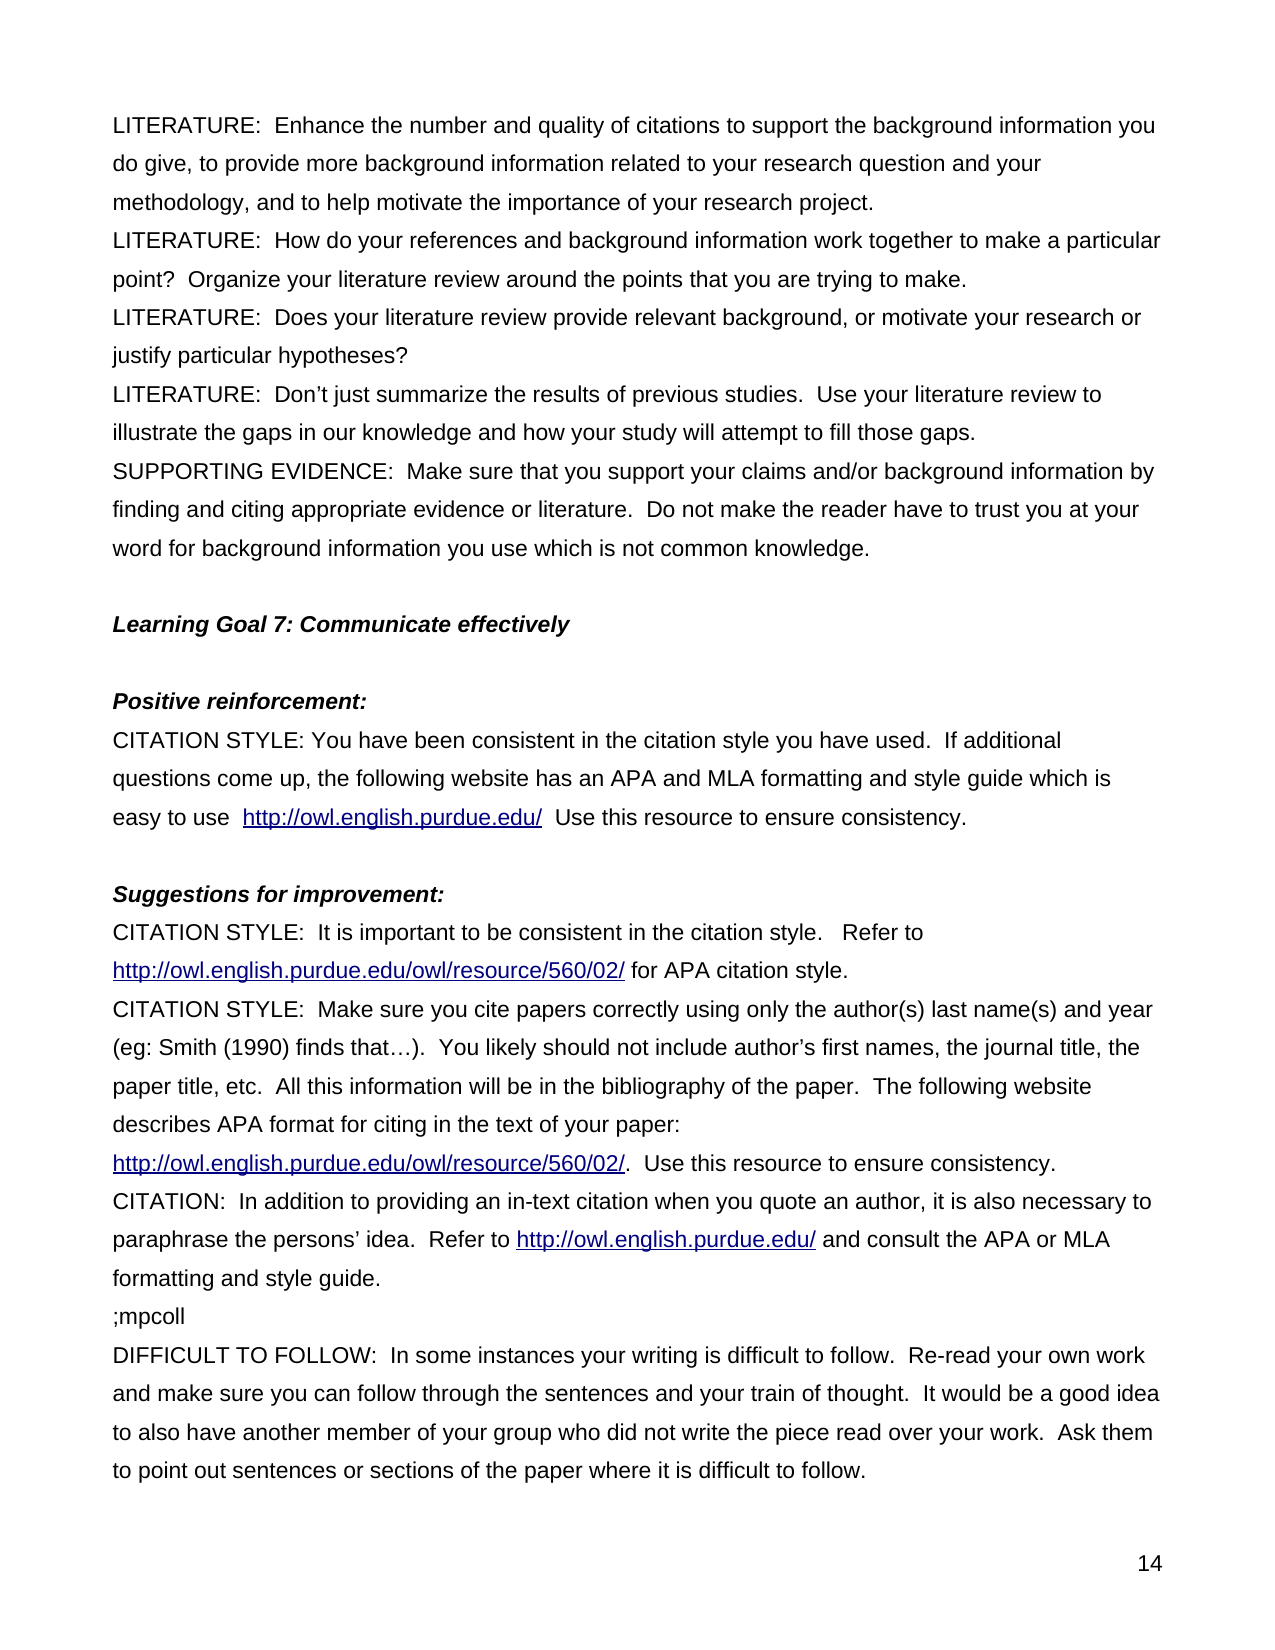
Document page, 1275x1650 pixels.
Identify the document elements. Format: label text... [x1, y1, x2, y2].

text LITERATURE: Don’t just summarize the results of previous studies. Use your literature review to illustrate the gaps in our knowledge and how your study will attempt to fill those gaps. [112, 382, 1162, 446]
text CITATION: In addition to providing an in-text citation when you quote an author, it is also necessary to paraphrase the persons’ idea. Refer to http://owl.english.purdue.edu/ and consult the APA or MLA formatting and style guide. [112, 1189, 1162, 1291]
text LITERATURE: Does your literature review provide relevant background, or motivate your research or justify particular hypotheses? [112, 305, 1162, 369]
text LITERATURE: Enhance the number and quality of citations to support the background information you do give, to provide more background information related to your research question and your methodology, and to help motivate the importance of your research project. [112, 112, 1162, 215]
text LITERATURE: How do your references and background information work together to make a particular point? Organize your literature review around the points that you are trying to make. [112, 228, 1162, 292]
text SUPPORTING EVIDENCE: Make sure that you support your claims and/or background information by finding and citing appropriate evidence or literature. Do not make the reader have to trust you at your word for background information you use which is not common knowledge. [112, 458, 1162, 561]
text CITATION STYLE: Make sure you cite papers correctly using only the author(s) last name(s) and year (eg: Smith (1990) finds that…). You likely should not include author’s first names, the journal title, the paper title, etc. All this information will be in the bibliography of the paper. The following website describes APA format for citing in the text of your paper: http://owl.english.purdue.edu/owl/resource/560/02/. Use this resource to ensure consistency. [112, 997, 1162, 1176]
text Positive reinforcement: [112, 689, 1162, 715]
text Learning Goal 7: Communicate effectively [112, 612, 1162, 638]
text ;mpcoll [112, 1304, 1162, 1330]
text CITATION STYLE: It is important to be consistent in the citation style. Refer to http://owl.english.purdue.edu/owl/resource/560/02/ for APA citation style. [112, 920, 1162, 984]
text DIFFICULT TO FOLLOW: In some instances your writing is difficult to follow. Re-read your own work and make sure you can follow through the sentences and your train of thought. It would be a good idea to also have another member of your group who did not write the piece read over your work. Ask them to point out sentences or sections of the paper where it is difficult to follow. [112, 1342, 1162, 1483]
text CITATION STYLE: You have been consistent in the citation style you have used. If additional questions come up, the following website has an APA and MLA formatting and style guide which is easy to use http://owl.english.purdue.edu/ Use this resource to ensure consistency. [112, 727, 1162, 830]
text Suggestions for improvement: [112, 881, 1162, 907]
